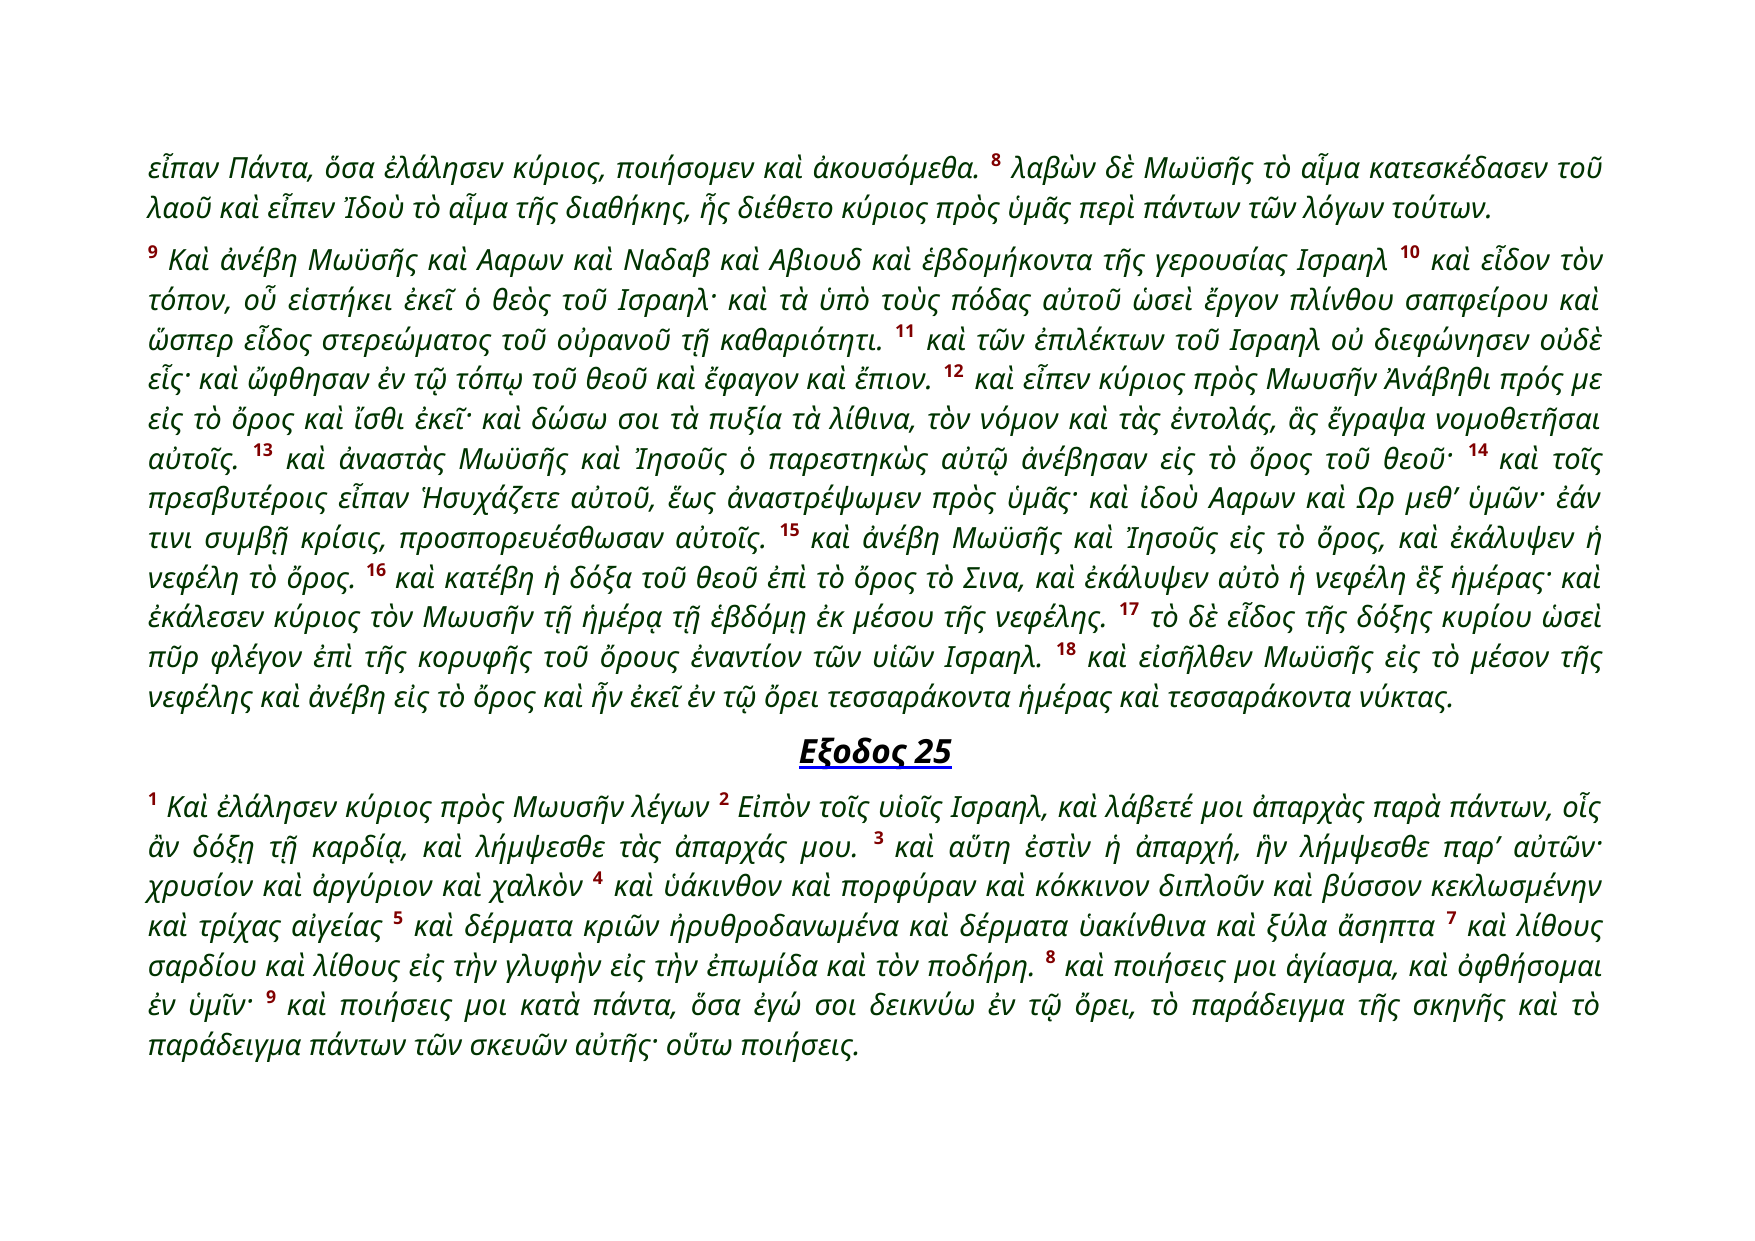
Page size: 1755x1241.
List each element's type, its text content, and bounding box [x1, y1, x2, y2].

text 9 Καὶ ἀνέβη Μωϋσῆς καὶ Ααρων καὶ Ναδαβ καὶ Αβιουδ καὶ ἑβδομήκοντα τῆς γερουσίας Ισραηλ 10 καὶ εἶδον τὸν τόπον, οὗ εἱστήκει ἐκεῖ ὁ θεὸς τοῦ Ισραηλ· καὶ τὰ ὑπὸ τοὺς πόδας αὐτοῦ ὡσεὶ ἔργον πλίνθου σαπφείρου καὶ ὥσπερ εἶδος στερεώματος τοῦ οὐρανοῦ τῇ καθαριότητι. 11 καὶ τῶν ἐπιλέκτων τοῦ Ισραηλ οὐ διεφώνησεν οὐδὲ εἷς· καὶ ὤφθησαν ἐν τῷ τόπῳ τοῦ θεοῦ καὶ ἔφαγον καὶ ἔπιον. 12 καὶ εἶπεν κύριος πρὸς Μωυσῆν Ἀνάβηθι πρός με εἰς τὸ ὄρος καὶ ἴσθι ἐκεῖ· καὶ δώσω σοι τὰ πυξία τὰ λίθινα, τὸν νόμον καὶ τὰς ἐντολάς, ἃς ἔγραψα νομοθετῆσαι αὐτοῖς. 13 καὶ ἀναστὰς Μωϋσῆς καὶ Ἰησοῦς ὁ παρεστηκὼς αὐτῷ ἀνέβησαν εἰς τὸ ὄρος τοῦ θεοῦ· 14 καὶ τοῖς πρεσβυτέροις εἶπαν Ἡσυχάζετε αὐτοῦ, ἕως ἀναστρέψωμεν πρὸς ὑμᾶς· καὶ ἰδοὺ Ααρων καὶ Ωρ μεθ’ ὑμῶν· ἐάν τινι συμβῇ κρίσις, προσπορευέσθωσαν αὐτοῖς. 15 καὶ ἀνέβη Μωϋσῆς καὶ Ἰησοῦς εἰς τὸ ὄρος, καὶ ἐκάλυψεν ἡ νεφέλη τὸ ὄρος. 16 καὶ κατέβη ἡ δόξα τοῦ θεοῦ ἐπὶ τὸ ὄρος τὸ Σινα, καὶ ἐκάλυψεν αὐτὸ ἡ νεφέλη ἓξ ἡμέρας· καὶ ἐκάλεσεν κύριος τὸν Μωυσῆν τῇ ἡμέρᾳ τῇ ἑβδόμῃ ἐκ μέσου τῆς νεφέλης. 17 τὸ δὲ εἶδος τῆς δόξης κυρίου ὡσεὶ πῦρ φλέγον ἐπὶ τῆς κορυφῆς τοῦ ὄρους ἐναντίον τῶν υἱῶν Ισραηλ. 18 καὶ εἰσῆλθεν Μωϋσῆς εἰς τὸ μέσον τῆς νεφέλης καὶ ἀνέβη εἰς τὸ ὄρος καὶ ἦν ἐκεῖ ἐν τῷ ὄρει τεσσαράκοντα ἡμέρας καὶ τεσσαράκοντα νύκτας. [148, 239, 1606, 716]
text εἶπαν Πάντα, ὅσα ἐλάλησεν κύριος, ποιήσομεν καὶ ἀκουσόμεθα. 8 λαβὼν δὲ Μωϋσῆς τὸ αἷμα κατεσκέδασεν τοῦ λαοῦ καὶ εἶπεν Ἰδοὺ τὸ αἷμα τῆς διαθήκης, ἧς διέθετο κύριος πρὸς ὑμᾶς περὶ πάντων τῶν λόγων τούτων. [148, 148, 1606, 227]
text Εξοδος 25 [148, 728, 1606, 774]
text 1 Καὶ ἐλάλησεν κύριος πρὸς Μωυσῆν λέγων 2 Εἰπὸν τοῖς υἱοῖς Ισραηλ, καὶ λάβετέ μοι ἀπαρχὰς παρὰ πάντων, οἷς ἂν δόξῃ τῇ καρδίᾳ, καὶ λήμψεσθε τὰς ἀπαρχάς μου. 3 καὶ αὕτη ἐστὶν ἡ ἀπαρχή, ἣν λήμψεσθε παρ’ αὐτῶν· χρυσίον καὶ ἀργύριον καὶ χαλκὸν 4 καὶ ὑάκινθον καὶ πορφύραν καὶ κόκκινον διπλοῦν καὶ βύσσον κεκλωσμένην καὶ τρίχας αἰγείας 5 καὶ δέρματα κριῶν ἠρυθροδανωμένα καὶ δέρματα ὑακίνθινα καὶ ξύλα ἄσηπτα 7 καὶ λίθους σαρδίου καὶ λίθους εἰς τὴν γλυφὴν εἰς τὴν ἐπωμίδα καὶ τὸν ποδήρη. 8 καὶ ποιήσεις μοι ἁγίασμα, καὶ ὀφθήσομαι ἐν ὑμῖν· 9 καὶ ποιήσεις μοι κατὰ πάντα, ὅσα ἐγώ σοι δεικνύω ἐν τῷ ὄρει, τὸ παράδειγμα τῆς σκηνῆς καὶ τὸ παράδειγμα πάντων τῶν σκευῶν αὐτῆς· οὕτω ποιήσεις. [148, 786, 1606, 1064]
